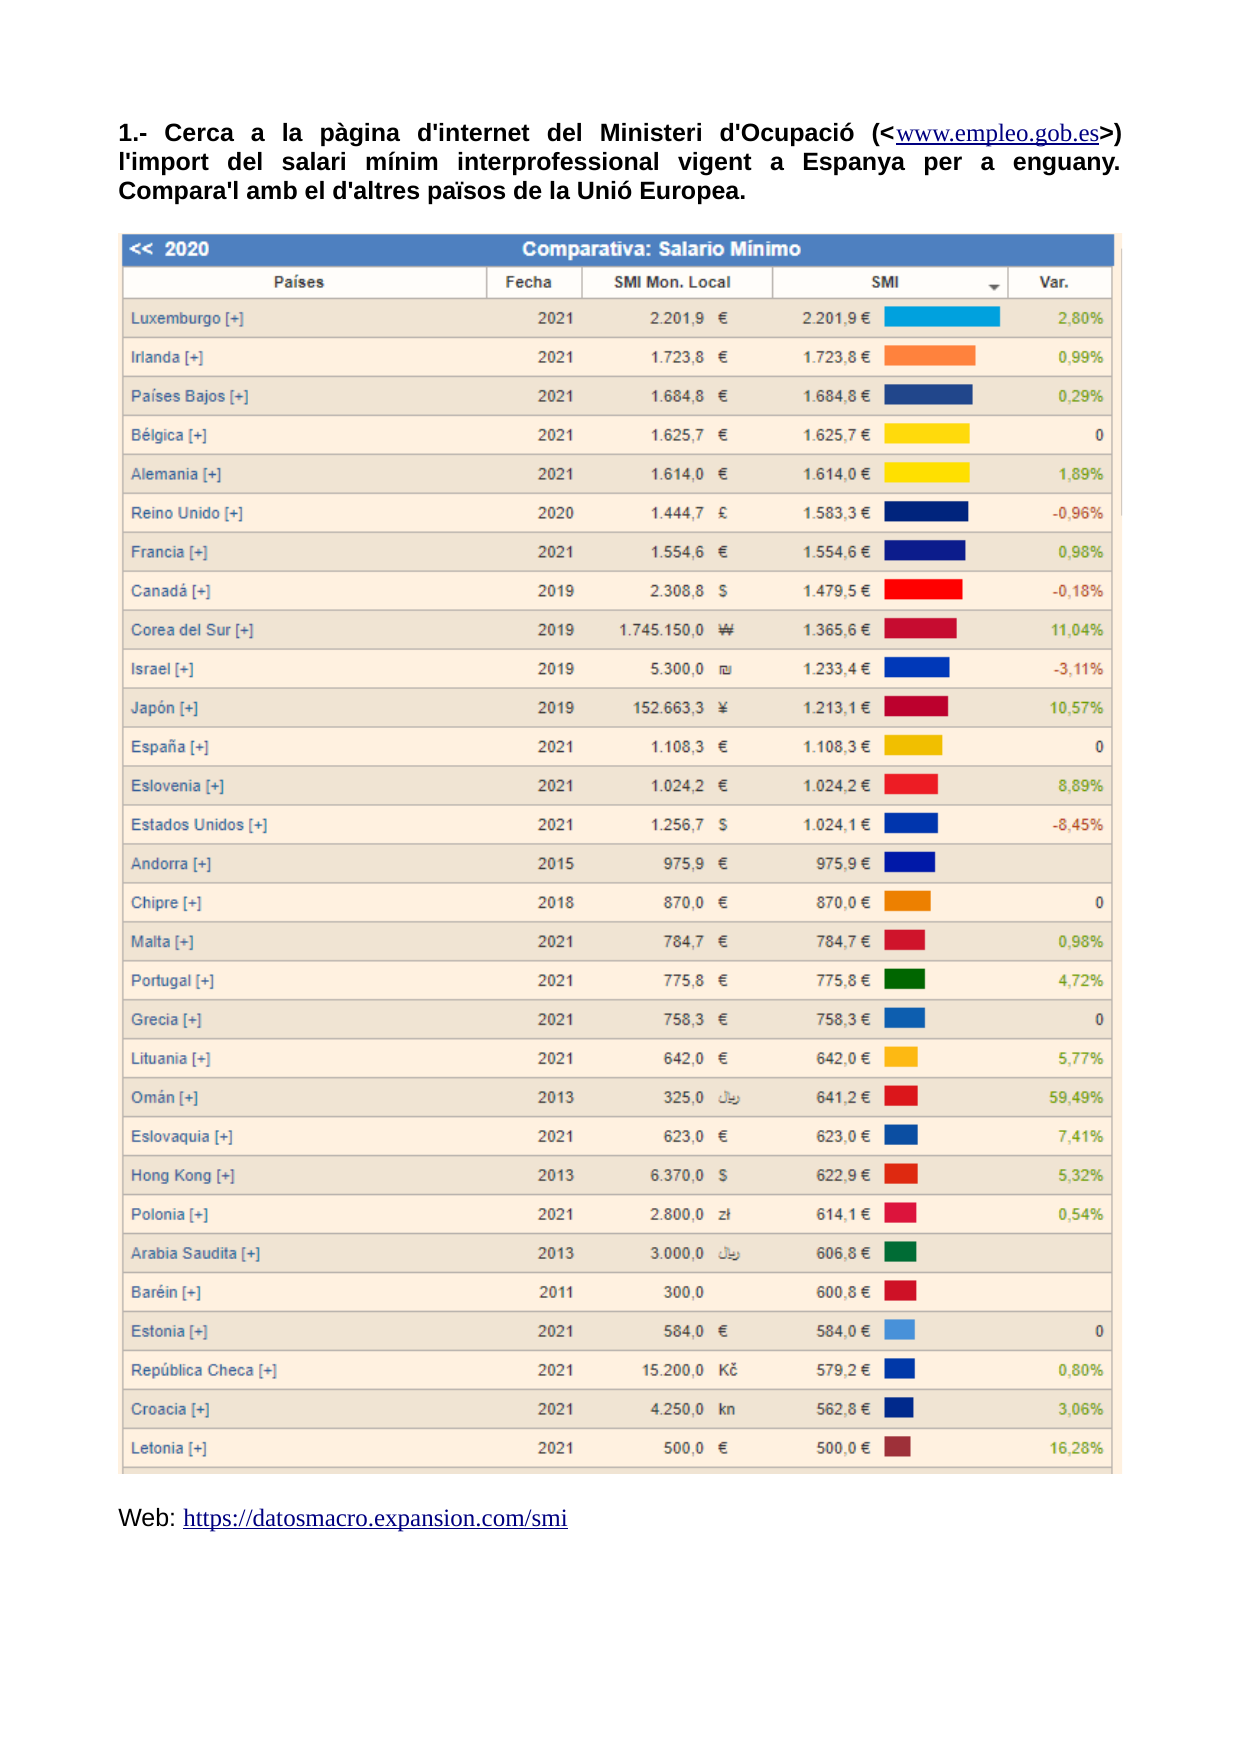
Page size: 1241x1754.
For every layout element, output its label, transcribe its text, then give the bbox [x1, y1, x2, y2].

text Web: https://datosmacro.expansion.com/smi [118, 1474, 1122, 1531]
text 1.- Cerca a la pàgina d'internet del Ministeri d'Ocupació (<www.empleo.gob.es>) l'import del salari mínim interprofessional vigent a Espanya per a enguany. Compara'l amb el d'altres països de la Unió Europea. [118, 118, 1122, 204]
picture [118, 233, 1123, 1474]
